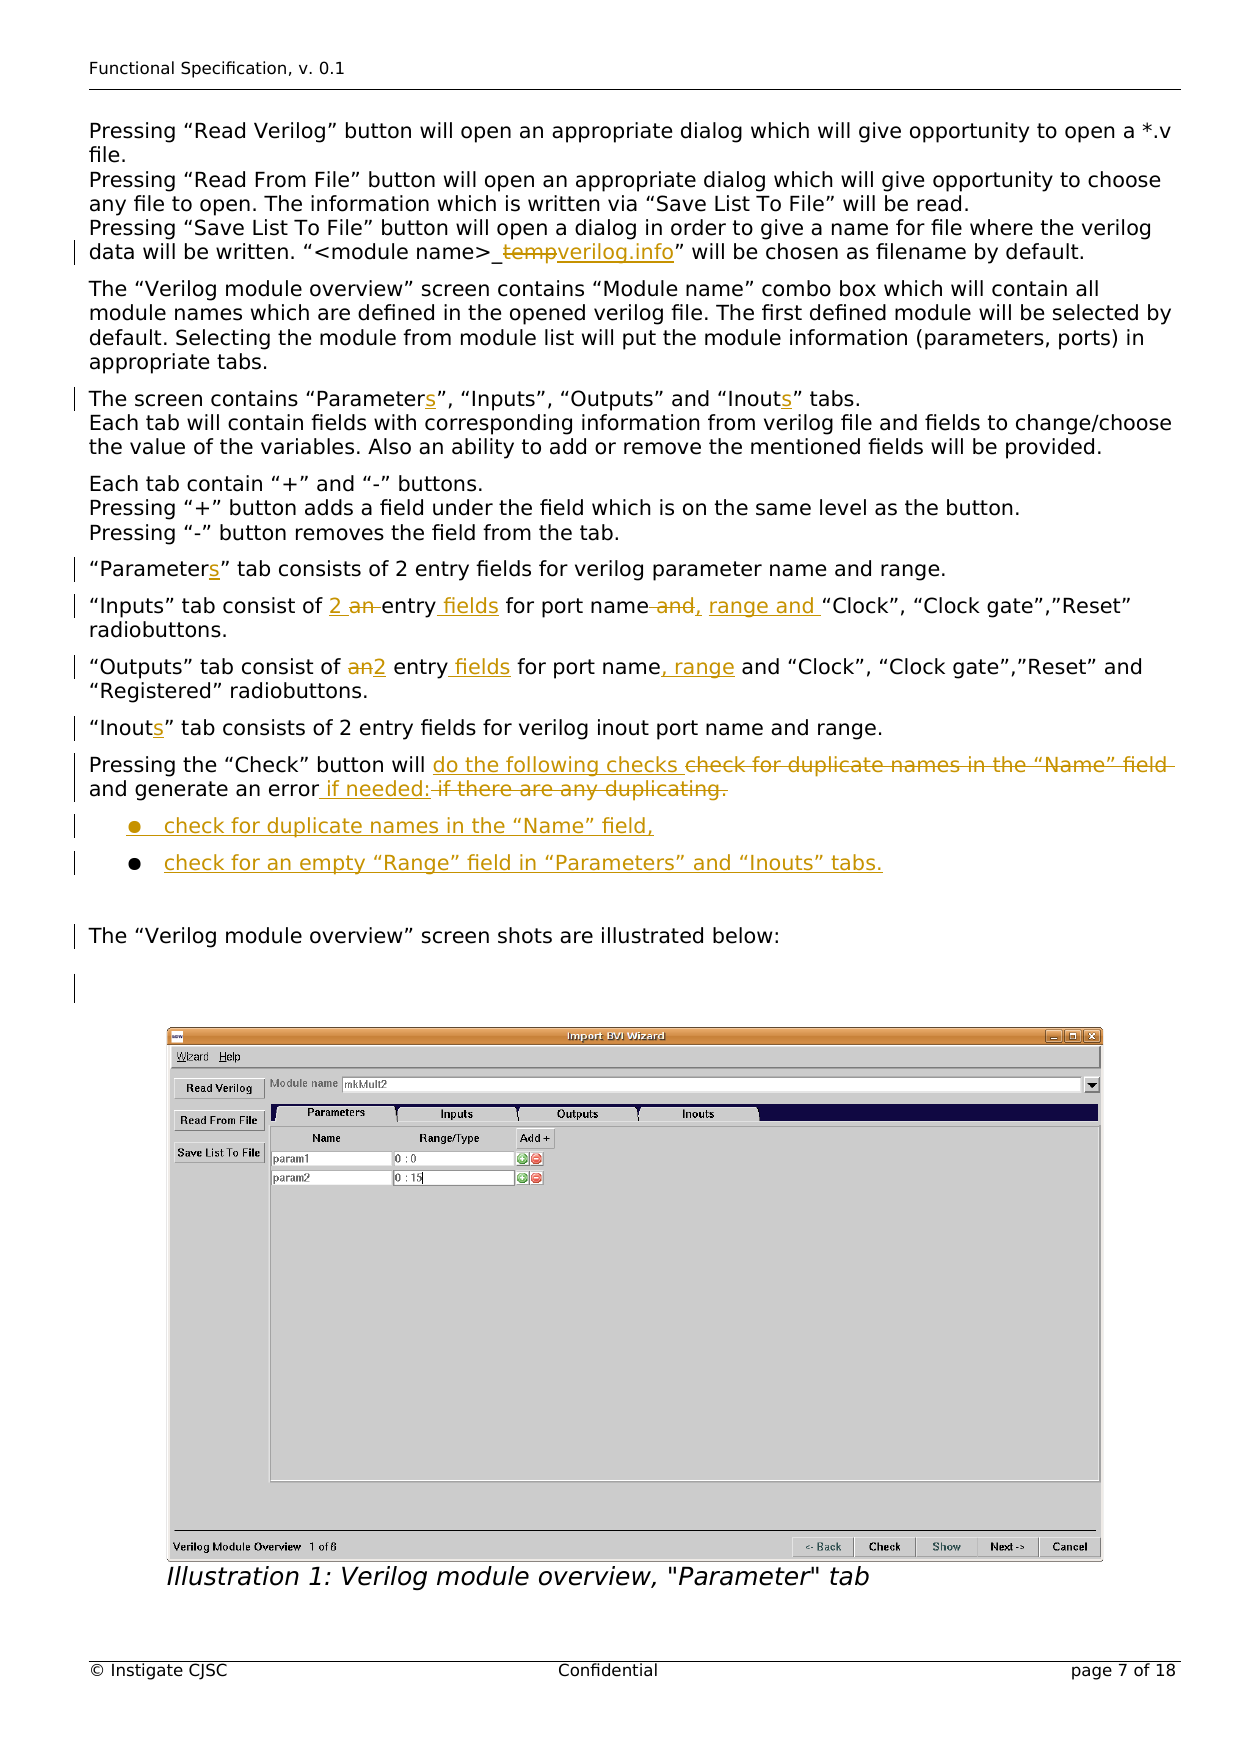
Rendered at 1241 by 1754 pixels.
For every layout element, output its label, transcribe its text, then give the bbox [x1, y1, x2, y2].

text The “Verilog module overview” screen contains “Module name” combo box which will contain all module names which are defined in the opened verilog file. The first defined module will be selected by default. Selecting the module from module list will put the module information (parameters, ports) in appropriate tabs. [88, 277, 1181, 374]
text Each tab contain “+” and “-” buttons. Pressing “+” button adds a field under the field which is on the same level as the button. Pressing “-” button removes the field from the tab. [88, 472, 1181, 545]
list check for an empty “Range” field in “Parameters” and “Inouts” tabs. [126, 851, 1181, 875]
text “Outputs” tab consist of 2 entry fields for port name, range and “Clock”, “Clock gate”,”Reset” and “Registered” radiobuttons. [88, 655, 1181, 704]
picture [166, 1027, 1104, 1562]
text Pressing “Read Verilog” button will open an appropriate dialog which will give opportunity to open a *.v file. Pressing “Read From File” button will open an appropriate dialog which will give opportunity to choose any file to open. The information which is written via “Save List To File” will be read. Pressing “Save List To File” button will open a dialog in order to give a name for file where the verilog data will be written. “<module name>_verilog.info” will be chosen as filename by default. [88, 119, 1181, 265]
text “Inputs” tab consist of 2 entry fields for port name, range and “Clock”, “Clock gate”,”Reset” radiobuttons. [88, 594, 1181, 643]
list check for duplicate names in the “Name” field, [126, 814, 1181, 838]
text Pressing the “Check” button will do the following checks and generate an error if needed: [88, 753, 1181, 802]
text “Parameters” tab consists of 2 entry fields for verilog parameter name and range. [88, 557, 1181, 582]
text The “Verilog module overview” screen shots are illustrated below: [88, 924, 1181, 949]
text “Inouts” tab consists of 2 entry fields for verilog inout port name and range. [88, 716, 1181, 741]
text The screen contains “Parameters”, “Inputs”, “Outputs” and “Inouts” tabs. Each tab will contain fields with corresponding information from verilog file and fields to change/choose the value of the variables. Also an ability to add or remove the mentioned fields will be provided. [88, 387, 1181, 459]
text Illustration 1: Verilog module overview, "Parameter" tab [167, 1562, 1103, 1591]
